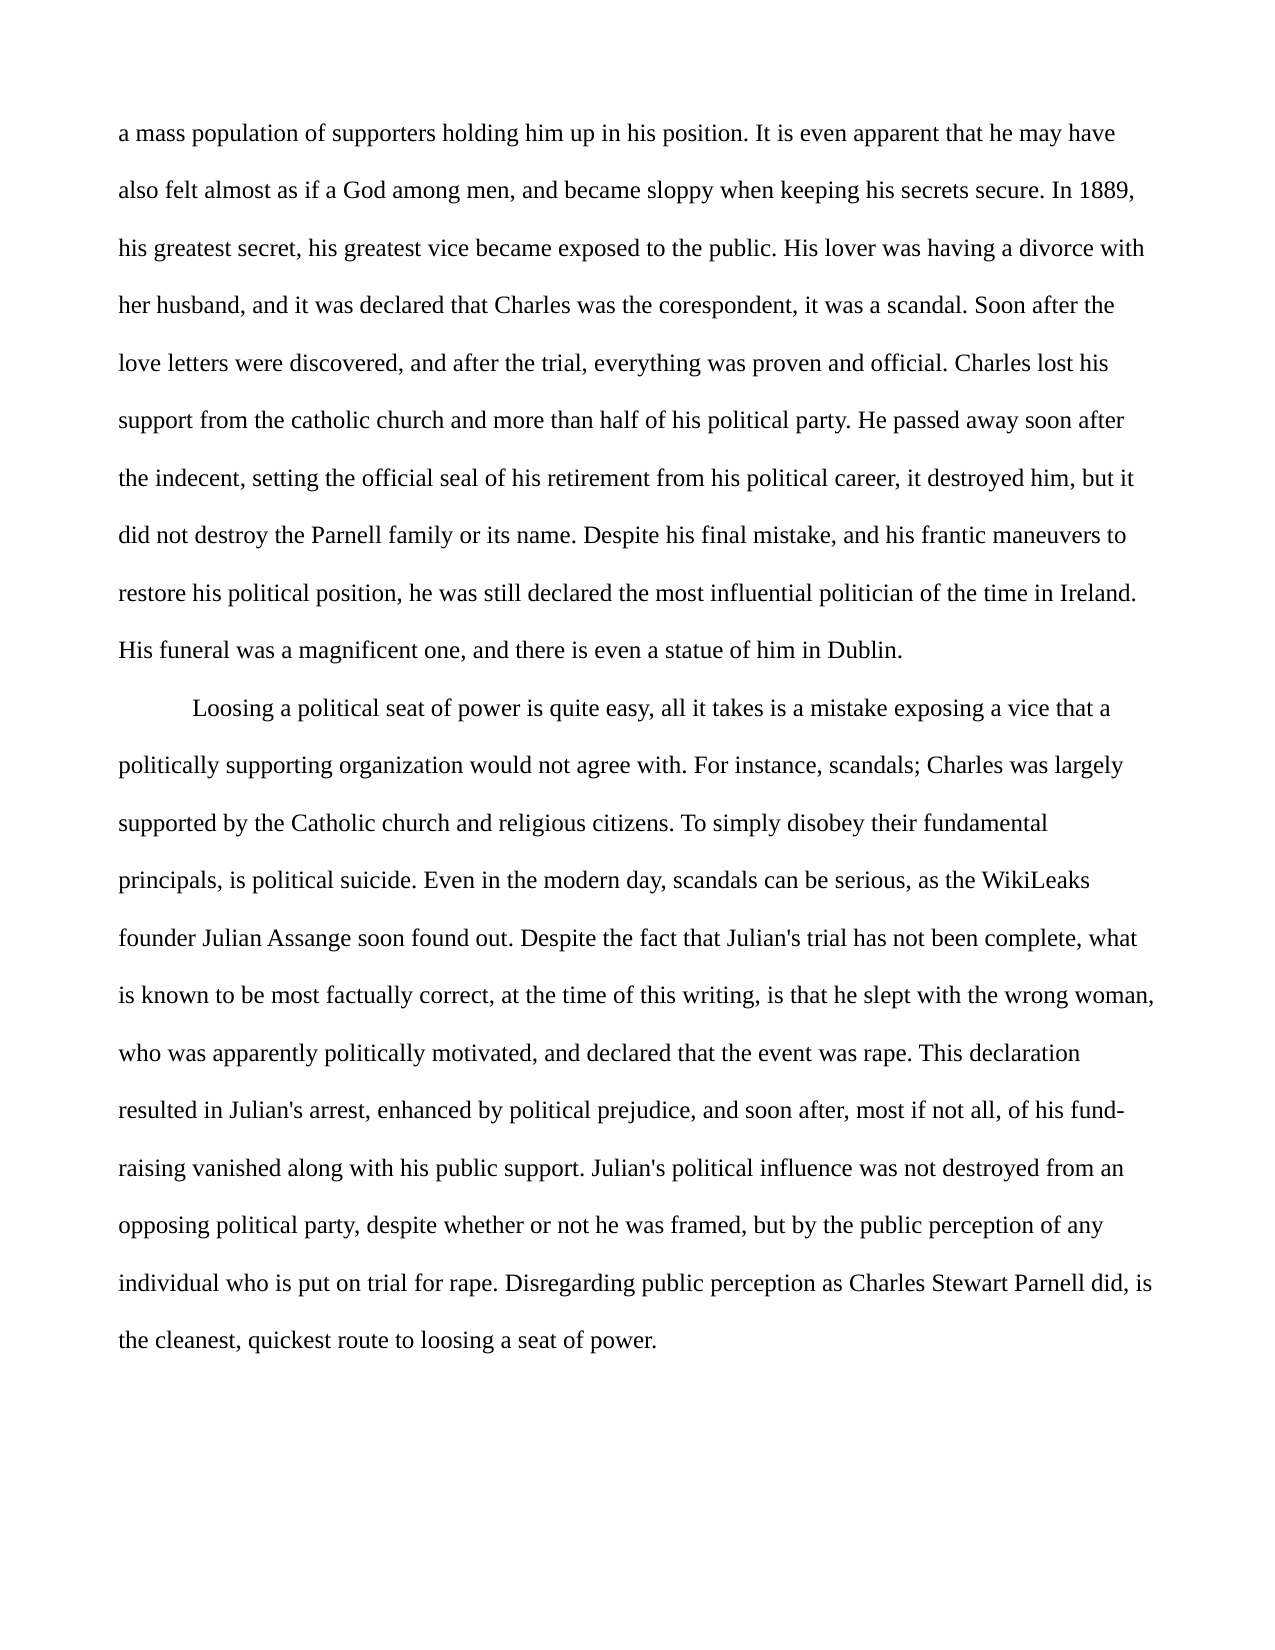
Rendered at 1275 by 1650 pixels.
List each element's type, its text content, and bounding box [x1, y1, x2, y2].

text Loosing a political seat of power is quite easy, all it takes is a mistake exposing a vice that a politically supporting organization would not agree with. For instance, scandals; Charles was largely supported by the Catholic church and religious citizens. To simply disobey their fundamental principals, is political suicide. Even in the modern day, scandals can be serious, as the WikiLeaks founder Julian Assange soon found out. Despite the fact that Julian's trial has not been complete, what is known to be most factually correct, at the time of this writing, is that he slept with the wrong woman, who was apparently politically motivated, and declared that the event was rape. This declaration resulted in Julian's arrest, enhanced by political prejudice, and soon after, most if not all, of his fund-raising vanished along with his public support. Julian's political influence was not destroyed from an opposing political party, despite whether or not he was framed, but by the public perception of any individual who is put on trial for rape. Disregarding public perception as Charles Stewart Parnell did, is the cleanest, quickest route to loosing a seat of power. [118, 693, 1157, 1354]
text a mass population of supporters holding him up in his position. It is even apparent that he may have also felt almost as if a God among men, and became sloppy when keeping his secrets secure. In 1889, his greatest secret, his greatest vice became exposed to the public. His lover was having a divorce with her husband, and it was declared that Charles was the corespondent, it was a scandal. Soon after the love letters were discovered, and after the trial, everything was proven and official. Charles lost his support from the catholic church and more than half of his political party. He passed away soon after the indecent, setting the official seal of his retirement from his political career, it destroyed him, but it did not destroy the Parnell family or its name. Despite his final mistake, and his frantic maneuvers to restore his political position, he was still declared the most influential politician of the time in Ireland. His funeral was a magnificent one, and there is even a statue of him in Dublin. [118, 118, 1157, 664]
